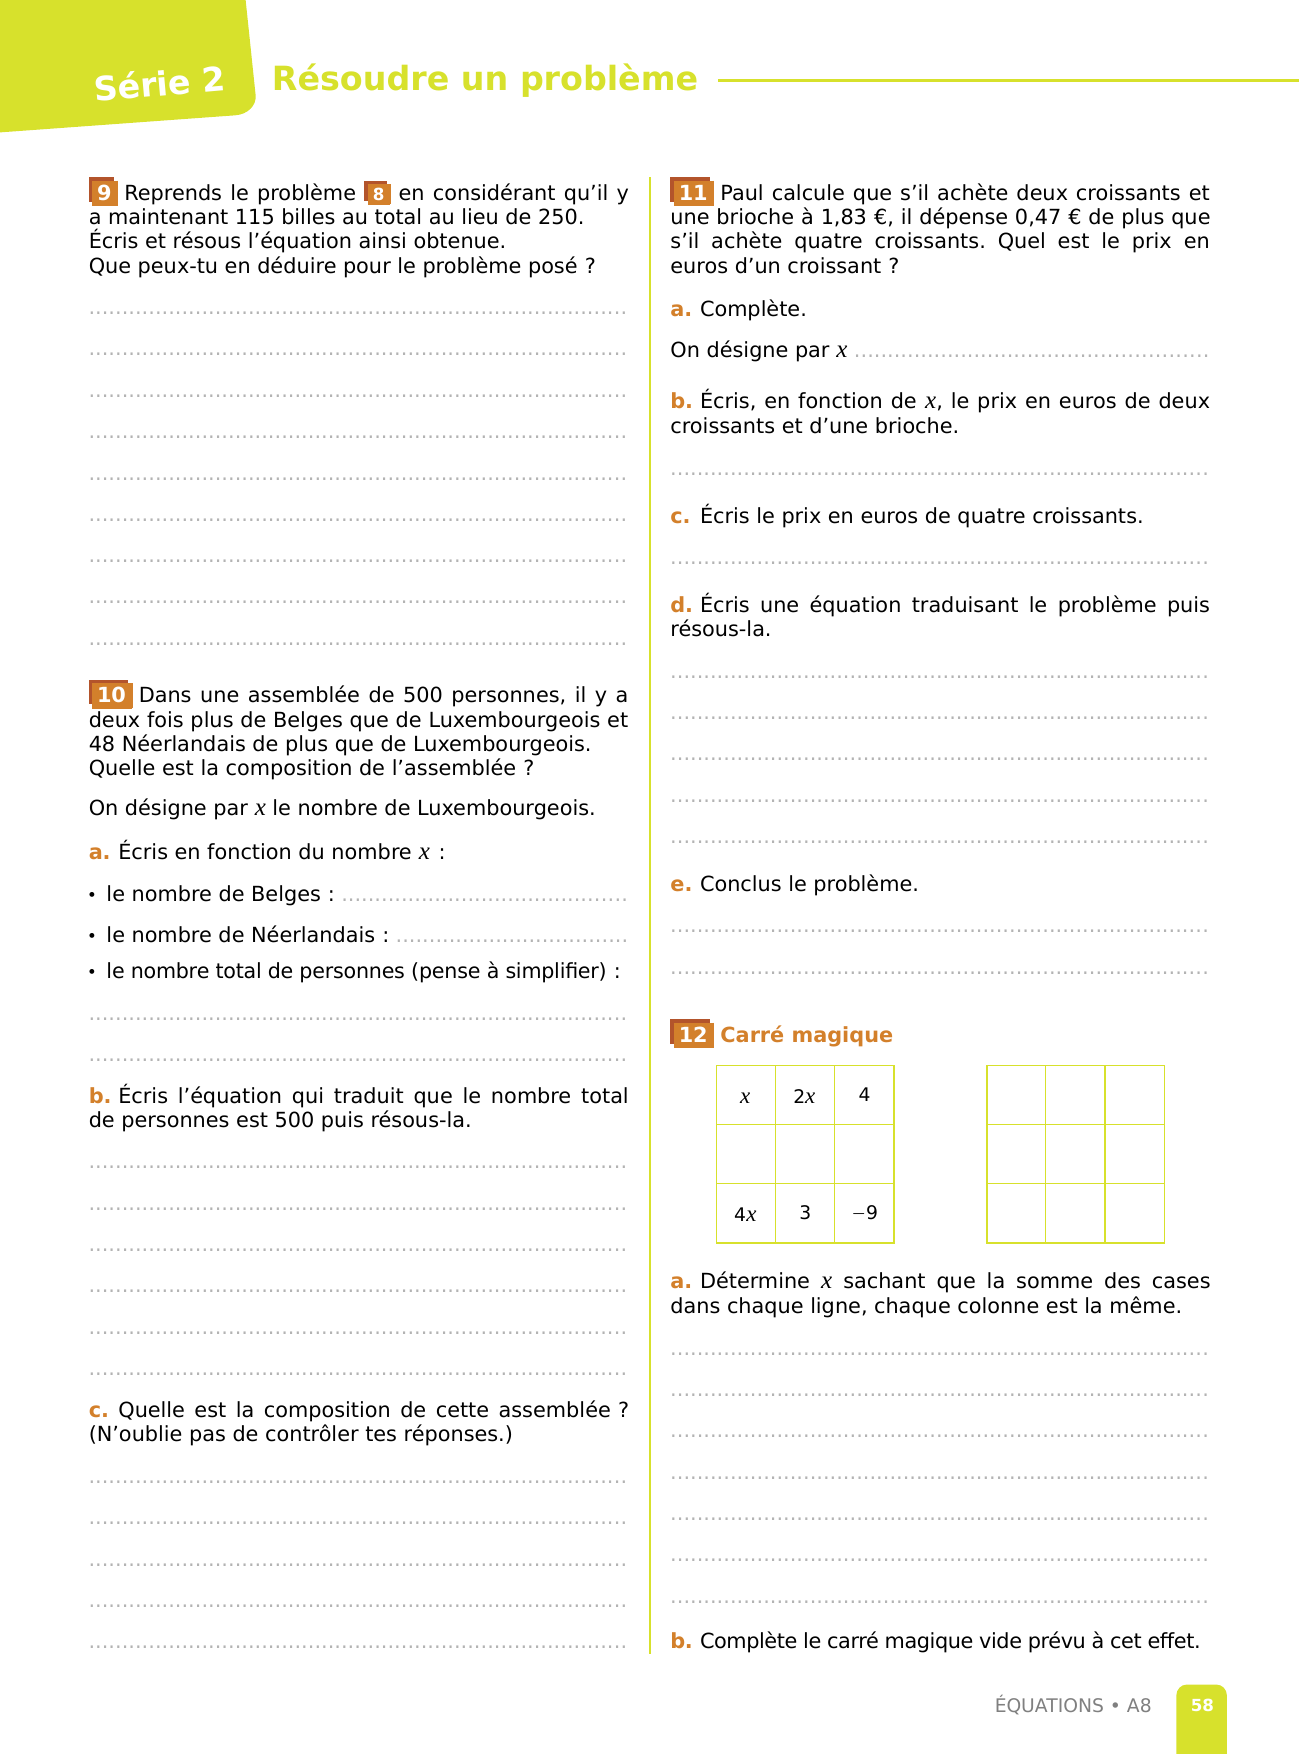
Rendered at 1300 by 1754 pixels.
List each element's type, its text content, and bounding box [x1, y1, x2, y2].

list le nombre total de personnes (pense à simplifier) : [88, 959, 629, 983]
list Quelle est la composition de cette assemblée ? (N’oublie pas de contrôler tes réponses.) [88, 1398, 629, 1447]
list On désigne par x le nombre de Luxembourgeois. [88, 792, 629, 821]
list Écris l’équation qui traduit que le nombre total de personnes est 500 puis résous-la. [88, 1084, 629, 1132]
table_cell [1046, 1125, 1104, 1183]
table_cell −9 [835, 1184, 893, 1242]
table_cell [988, 1184, 1045, 1242]
list le nombre de Néerlandais : [88, 906, 629, 947]
subtitle Paul calcule que s’il achète deux croissants et une brioche à 1,83 €, il dépense 0,47 € de plus que s’il achète quatre croissants. Quel est le prix en euros d’un croissant ? [670, 177, 1211, 278]
table_header x [717, 1066, 775, 1124]
table_cell [717, 1125, 775, 1183]
list Conclus le problème. [670, 872, 1211, 896]
table_cell [1106, 1184, 1164, 1242]
list le nombre de Belges : [88, 865, 629, 906]
list Écris en fonction du nombre x : [88, 836, 629, 865]
subtitle Dans une assemblée de 500 personnes, il y a deux fois plus de Belges que de Luxembourgeois et 48 Néerlandais de plus que de Luxembourgeois. [88, 680, 629, 756]
text Quelle est la composition de l’assemblée ? [88, 756, 629, 781]
table_cell [835, 1125, 893, 1183]
table_cell [1046, 1184, 1104, 1242]
list Complète. [670, 297, 1211, 321]
list Écris, en fonction de x, le prix en euros de deux croissants et d’une brioche. [670, 388, 1211, 439]
table_header [1106, 1066, 1164, 1124]
list Complète le carré magique vide prévu à cet effet. [670, 1629, 1211, 1653]
table_header [988, 1066, 1045, 1124]
text Que peux-tu en déduire pour le problème posé ? [88, 254, 629, 278]
table_cell [776, 1125, 834, 1183]
list Écris une équation traduisant le problème puis résous-la. [670, 593, 1211, 642]
list On désigne par x [670, 321, 1211, 363]
subtitle Carré magique [710, 1019, 1211, 1047]
list Détermine x sachant que la somme des cases dans chaque ligne, chaque colonne est la même. [670, 1268, 1211, 1318]
table_header [1046, 1066, 1104, 1124]
table_cell 3 [776, 1184, 834, 1242]
text Écris et résous l’équation ainsi obtenue. [88, 229, 629, 254]
table_header 4 [835, 1066, 893, 1124]
table_header 2x [776, 1066, 834, 1124]
table_cell [1106, 1125, 1164, 1183]
list Écris le prix en euros de quatre croissants. [670, 504, 1211, 528]
table_cell [988, 1125, 1045, 1183]
subtitle Reprends le problème 8 en considérant qu’il y a maintenant 115 billes au total au lieu de 250. [88, 177, 629, 229]
table_cell 4x [717, 1184, 775, 1242]
